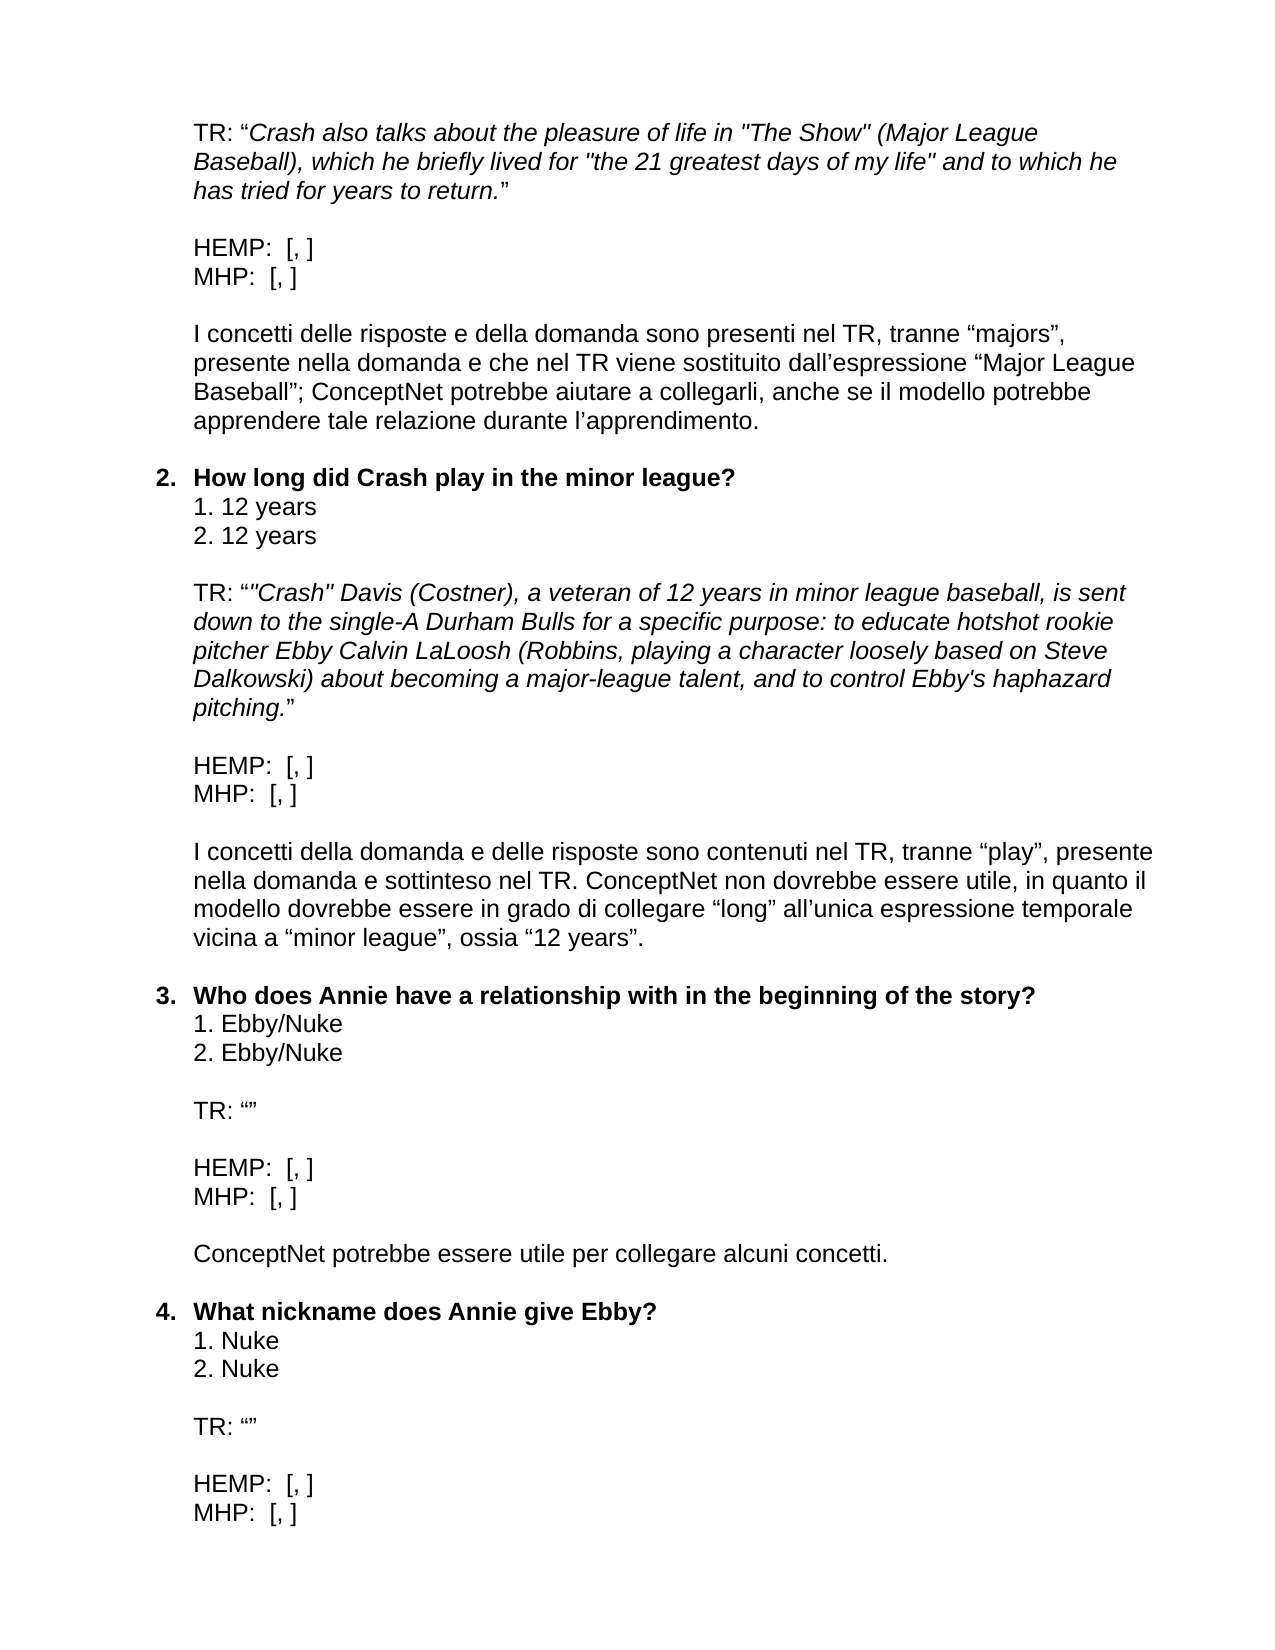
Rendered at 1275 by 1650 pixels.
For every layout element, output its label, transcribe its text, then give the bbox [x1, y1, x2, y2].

list What nickname does Annie give Ebby? 1. Nuke 2. Nuke TR: “” HEMP: [, ] MHP: [, ] [156, 1297, 1157, 1527]
list TR: “Crash also talks about the pleasure of life in "The Show" (Major League Baseball), which he briefly lived for "the 21 greatest days of my life" and to which he has tried for years to return.” HEMP: [, ] MHP: [, ] I concetti delle risposte e della domanda sono presenti nel TR, tranne “majors”, presente nella domanda e che nel TR viene sostituito dall’espressione “Major League Baseball”; ConceptNet potrebbe aiutare a collegarli, anche se il modello potrebbe apprendere tale relazione durante l’apprendimento. [156, 118, 1157, 463]
list Who does Annie have a relationship with in the beginning of the story? 1. Ebby/Nuke 2. Ebby/Nuke TR: “” HEMP: [, ] MHP: [, ] ConceptNet potrebbe essere utile per collegare alcuni concetti. [156, 981, 1157, 1297]
list How long did Crash play in the minor league? 1. 12 years 2. 12 years TR: “"Crash" Davis (Costner), a veteran of 12 years in minor league baseball, is sent down to the single-A Durham Bulls for a specific purpose: to educate hotshot rookie pitcher Ebby Calvin LaLoosh (Robbins, playing a character loosely based on Steve Dalkowski) about becoming a major-league talent, and to control Ebby's haphazard pitching.” HEMP: [, ] MHP: [, ] I concetti della domanda e delle risposte sono contenuti nel TR, tranne “play”, presente nella domanda e sottinteso nel TR. ConceptNet non dovrebbe essere utile, in quanto il modello dovrebbe essere in grado di collegare “long” all’unica espressione temporale vicina a “minor league”, ossia “12 years”. [156, 463, 1157, 981]
